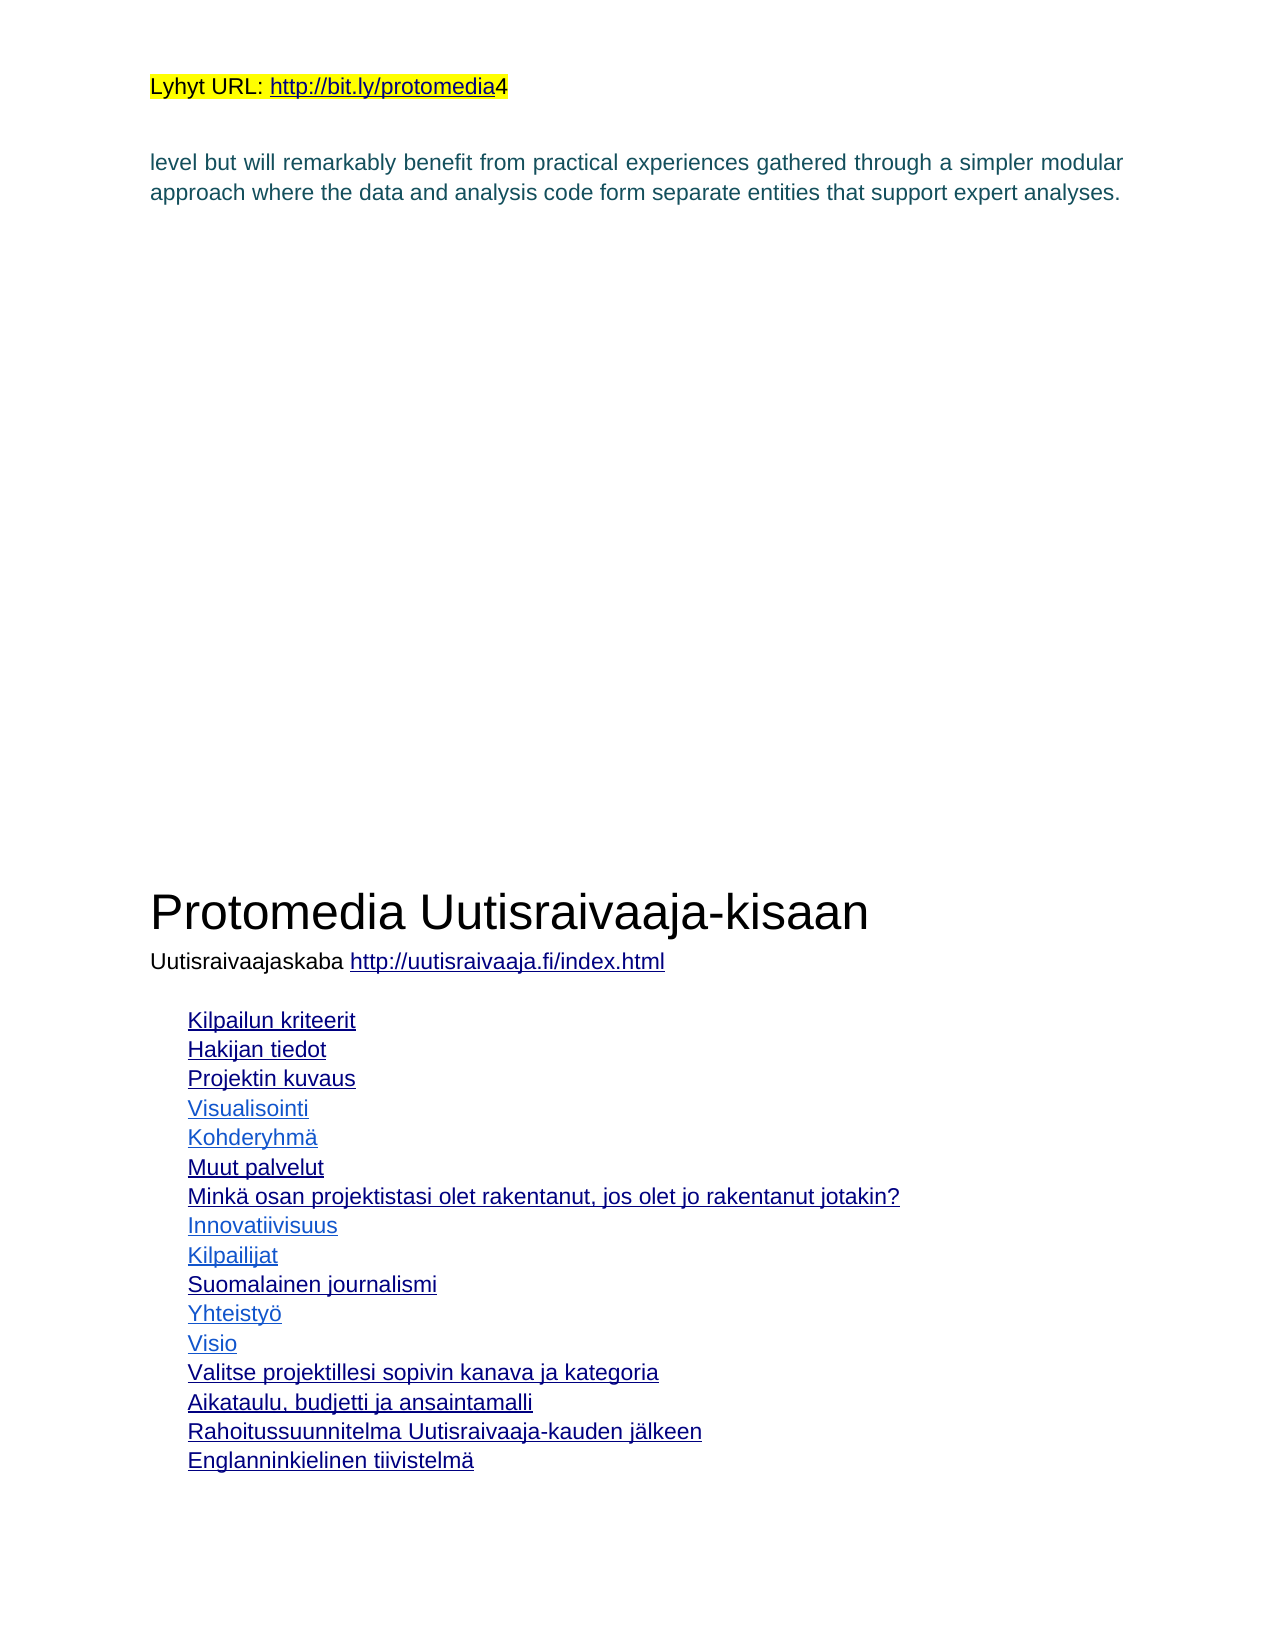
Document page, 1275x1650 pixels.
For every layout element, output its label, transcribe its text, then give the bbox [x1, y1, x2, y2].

text level but will remarkably benefit from practical experiences gathered through a simpler modular approach where the data and analysis code form separate entities that support expert analyses. [150, 150, 1125, 205]
text Visualisointi [187, 1095, 1125, 1121]
text Aikataulu, budjetti ja ansaintamalli [187, 1389, 1125, 1415]
text Valitse projektillesi sopivin kanava ja kategoria [187, 1360, 1125, 1385]
text Englanninkielinen tiivistelmä [187, 1448, 1125, 1473]
text Minkä osan projektistasi olet rakentanut, jos olet jo rakentanut jotakin? [187, 1183, 1125, 1209]
text Suomalainen journalismi [187, 1272, 1125, 1297]
text Projektin kuvaus [187, 1066, 1125, 1092]
text Muut palvelut [187, 1154, 1125, 1180]
text Uutisraivaajaskaba http://uutisraivaaja.fi/index.html [150, 948, 1125, 974]
text Visio [187, 1330, 1125, 1356]
text Kohderyhmä [187, 1125, 1125, 1150]
text Kilpailijat [187, 1242, 1125, 1268]
text Rahoitussuunnitelma Uutisraivaaja-kauden jälkeen [187, 1418, 1125, 1444]
text Yhteistyö [187, 1301, 1125, 1327]
text Innovatiivisuus [187, 1213, 1125, 1238]
text Hakijan tiedot [187, 1037, 1125, 1062]
text Kilpailun kriteerit [187, 1007, 1125, 1033]
text Protomedia Uutisraivaaja-kisaan [150, 884, 1125, 940]
